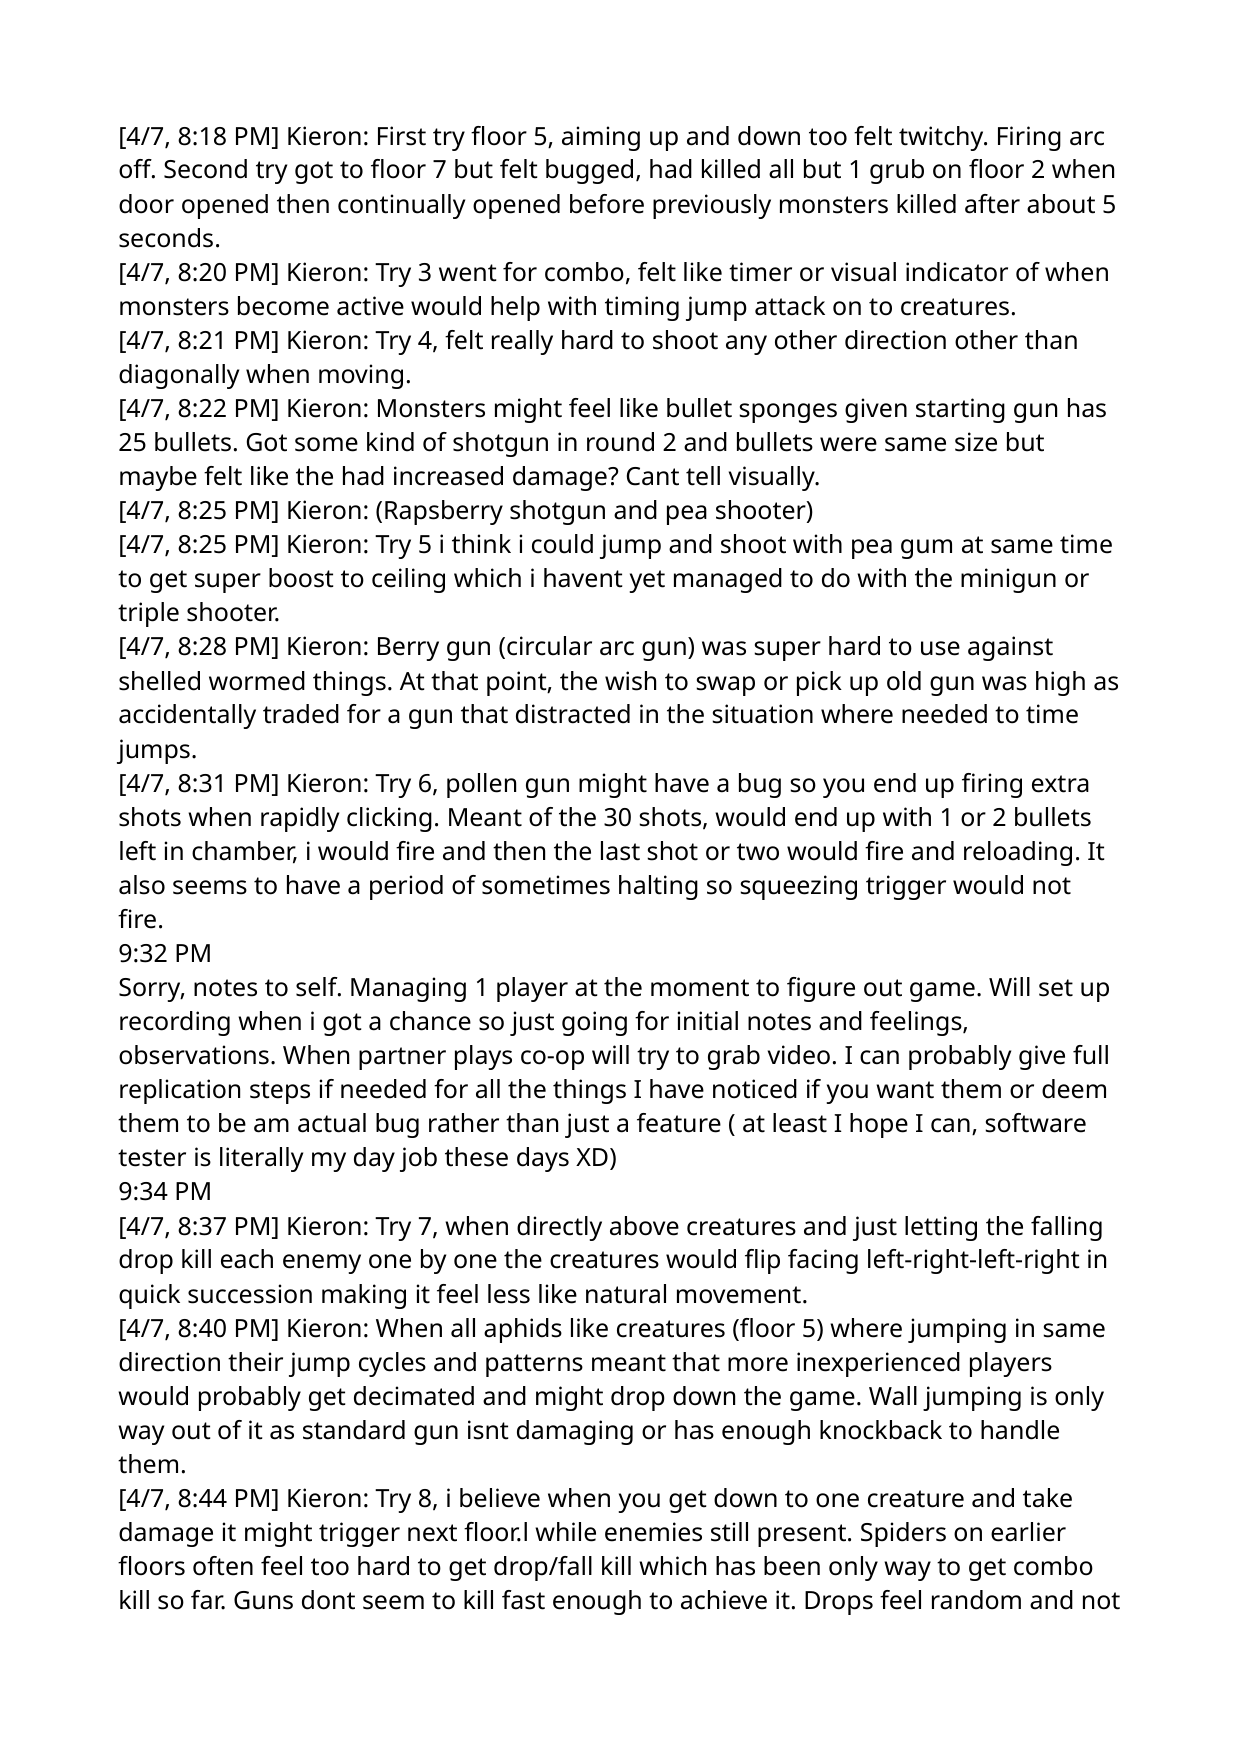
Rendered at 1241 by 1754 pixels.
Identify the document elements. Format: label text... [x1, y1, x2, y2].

text [4/7, 8:31 PM] Kieron: Try 6, pollen gun might have a bug so you end up firing extra shots when rapidly clicking. Meant of the 30 shots, would end up with 1 or 2 bullets left in chamber, i would fire and then the last shot or two would fire and reloading. It also seems to have a period of sometimes halting so squeezing trigger would not fire. [118, 765, 1122, 936]
text 9:34 PM [118, 1174, 1122, 1208]
text [4/7, 8:25 PM] Kieron: Try 5 i think i could jump and shoot with pea gum at same time to get super boost to ceiling which i havent yet managed to do with the minigun or triple shooter. [118, 527, 1122, 629]
text [4/7, 8:37 PM] Kieron: Try 7, when directly above creatures and just letting the falling drop kill each enemy one by one the creatures would flip facing left-right-left-right in quick succession making it feel less like natural movement. [118, 1208, 1122, 1310]
text [4/7, 8:44 PM] Kieron: Try 8, i believe when you get down to one creature and take damage it might trigger next floor.l while enemies still present. Spiders on earlier floors often feel too hard to get drop/fall kill which has been only way to get combo kill so far. Guns dont seem to kill fast enough to achieve it. Drops feel random and not [118, 1481, 1122, 1617]
text 9:32 PM [118, 936, 1122, 970]
text [4/7, 8:18 PM] Kieron: First try floor 5, aiming up and down too felt twitchy. Firing arc off. Second try got to floor 7 but felt bugged, had killed all but 1 grub on floor 2 when door opened then continually opened before previously monsters killed after about 5 seconds. [118, 118, 1122, 254]
text [4/7, 8:40 PM] Kieron: When all aphids like creatures (floor 5) where jumping in same direction their jump cycles and patterns meant that more inexperienced players would probably get decimated and might drop down the game. Wall jumping is only way out of it as standard gun isnt damaging or has enough knockback to handle them. [118, 1310, 1122, 1481]
text [4/7, 8:28 PM] Kieron: Berry gun (circular arc gun) was super hard to use against shelled wormed things. At that point, the wish to swap or pick up old gun was high as accidentally traded for a gun that distracted in the situation where needed to time jumps. [118, 629, 1122, 765]
text [4/7, 8:21 PM] Kieron: Try 4, felt really hard to shoot any other direction other than diagonally when moving. [118, 322, 1122, 391]
text [4/7, 8:22 PM] Kieron: Monsters might feel like bullet sponges given starting gun has 25 bullets. Got some kind of shotgun in round 2 and bullets were same size but maybe felt like the had increased damage? Cant tell visually. [118, 391, 1122, 493]
text Sorry, notes to self. Managing 1 player at the moment to figure out game. Will set up recording when i got a chance so just going for initial notes and feelings, observations. When partner plays co-op will try to grab video. I can probably give full replication steps if needed for all the things I have noticed if you want them or deem them to be am actual bug rather than just a feature ( at least I hope I can, software tester is literally my day job these days XD) [118, 970, 1122, 1174]
text [4/7, 8:20 PM] Kieron: Try 3 went for combo, felt like timer or visual indicator of when monsters become active would help with timing jump attack on to creatures. [118, 254, 1122, 322]
text [4/7, 8:25 PM] Kieron: (Rapsberry shotgun and pea shooter) [118, 493, 1122, 527]
